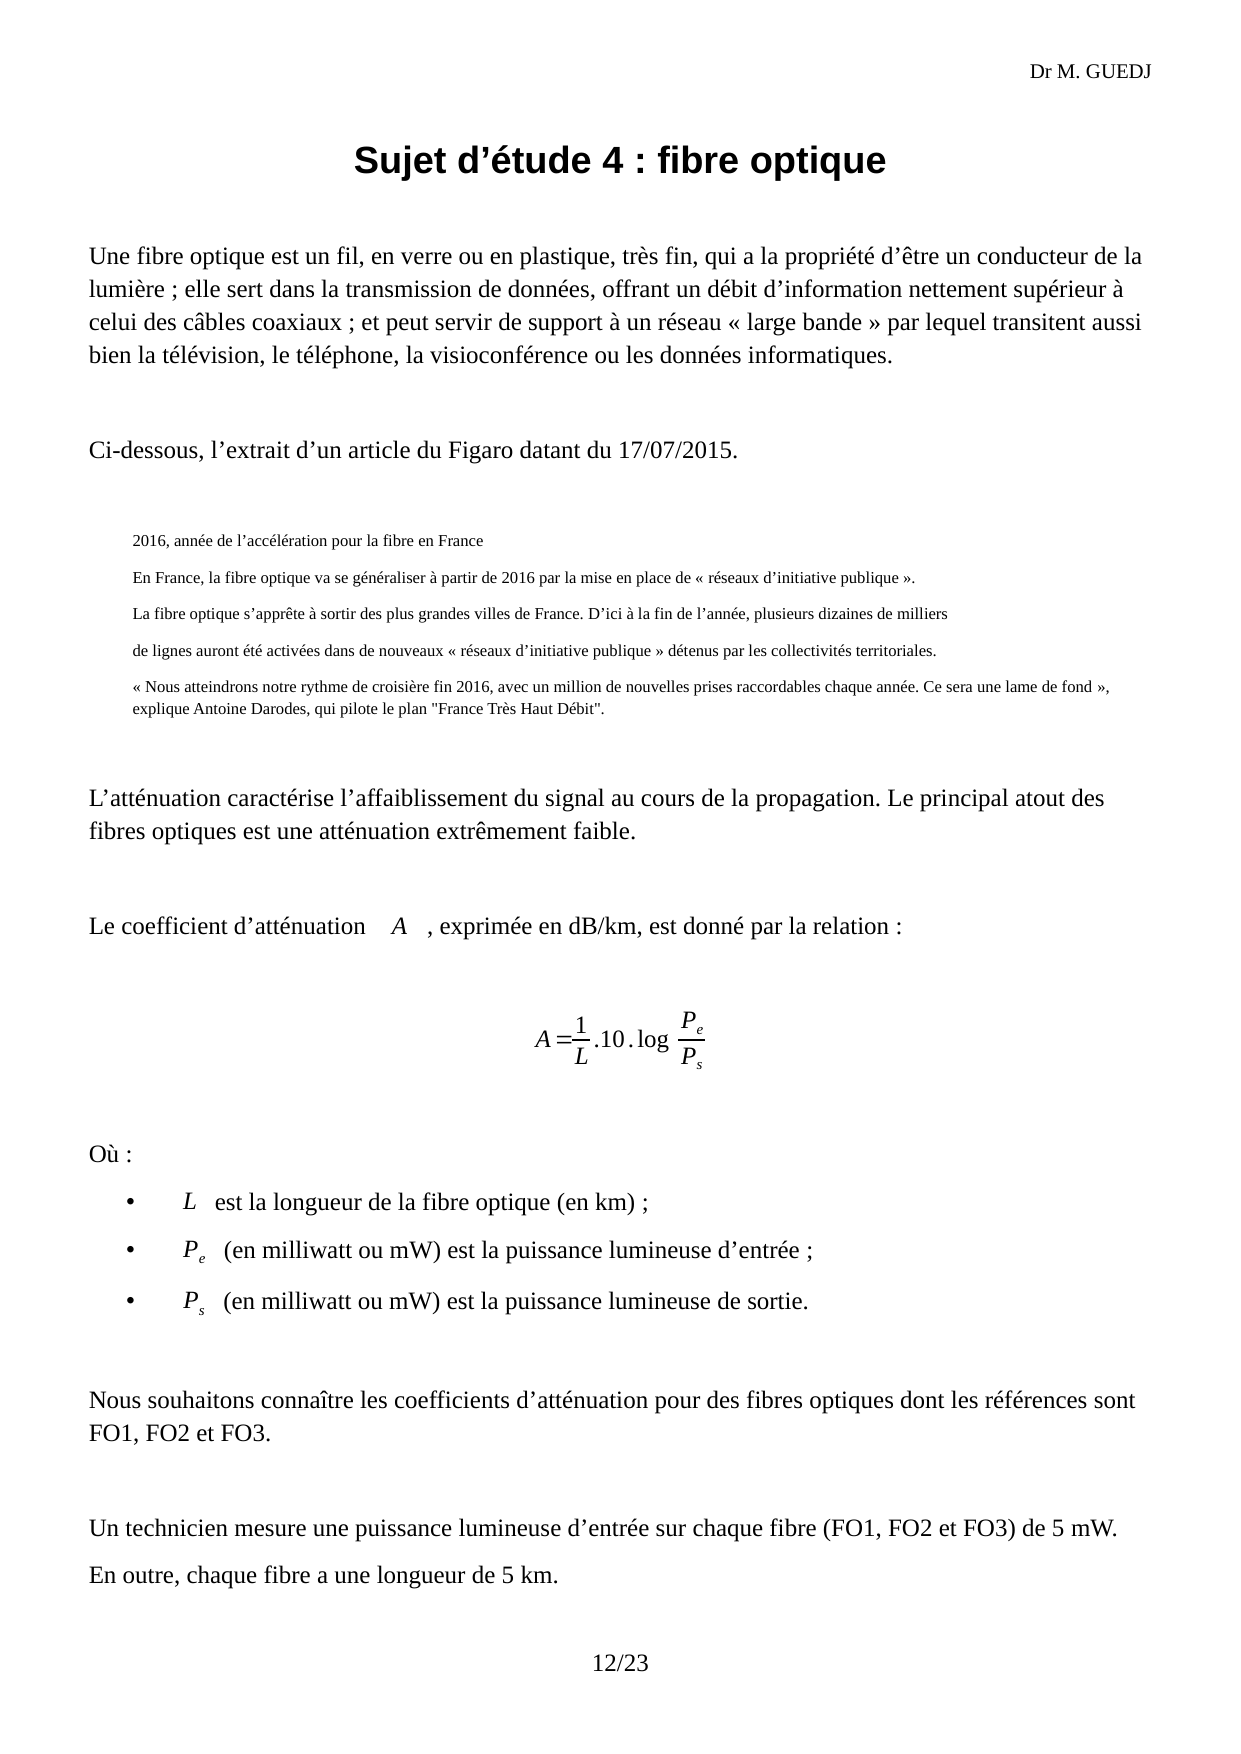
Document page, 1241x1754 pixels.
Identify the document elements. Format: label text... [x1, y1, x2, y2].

text En outre, chaque fibre a une longueur de 5 km. [88, 1561, 1152, 1589]
text Nous souhaitons connaître les coefficients d’atténuation pour des fibres optiques dont les références sont FO1, FO2 et FO3. [88, 1385, 1152, 1447]
text La fibre optique s’apprête à sortir des plus grandes villes de France. D’ici à la fin de l’année, plusieurs dizaines de milliers [132, 604, 1152, 623]
subtitle Sujet d’étude 4 : fibre optique [88, 138, 1152, 181]
text Où : [88, 1139, 1152, 1168]
list est la longueur de la fibre optique (en km) ; [126, 1187, 1152, 1216]
text « Nous atteindrons notre rythme de croisière fin 2016, avec un million de nouvelles prises raccordables chaque année. Ce sera une lame de fond », explique Antoine Darodes, qui pilote le plan "France Très Haut Débit". [132, 677, 1152, 718]
list (en milliwatt ou mW) est la puissance lumineuse d’entrée ; [126, 1235, 1152, 1267]
text Ci-dessous, l’extrait d’un article du Figaro datant du 17/07/2015. [88, 436, 1152, 464]
text de lignes auront été activées dans de nouveaux « réseaux d’initiative publique » détenus par les collectivités territoriales. [132, 641, 1152, 660]
text Le coefficient d’atténuation , exprimée en dB/km, est donné par la relation : [88, 911, 1152, 940]
text 2016, année de l’accélération pour la fibre en France [132, 531, 1152, 550]
list (en milliwatt ou mW) est la puissance lumineuse de sortie. [126, 1286, 1152, 1318]
text Un technicien mesure une puissance lumineuse d’entrée sur chaque fibre (FO1, FO2 et FO3) de 5 mW. [88, 1513, 1152, 1542]
text En France, la fibre optique va se généraliser à partir de 2016 par la mise en place de « réseaux d’initiative publique ». [132, 567, 1152, 587]
text Une fibre optique est un fil, en verre ou en plastique, très fin, qui a la propriété d’être un conducteur de la lumière ; elle sert dans la transmission de données, offrant un débit d’information nettement supérieur à celui des câbles coaxiaux ; et peut servir de support à un réseau « large bande » par lequel transitent aussi bien la télévision, le téléphone, la visioconférence ou les données informatiques. [88, 241, 1152, 369]
text L’atténuation caractérise l’affaiblissement du signal au cours de la propagation. Le principal atout des fibres optiques est une atténuation extrêmement faible. [88, 783, 1152, 845]
